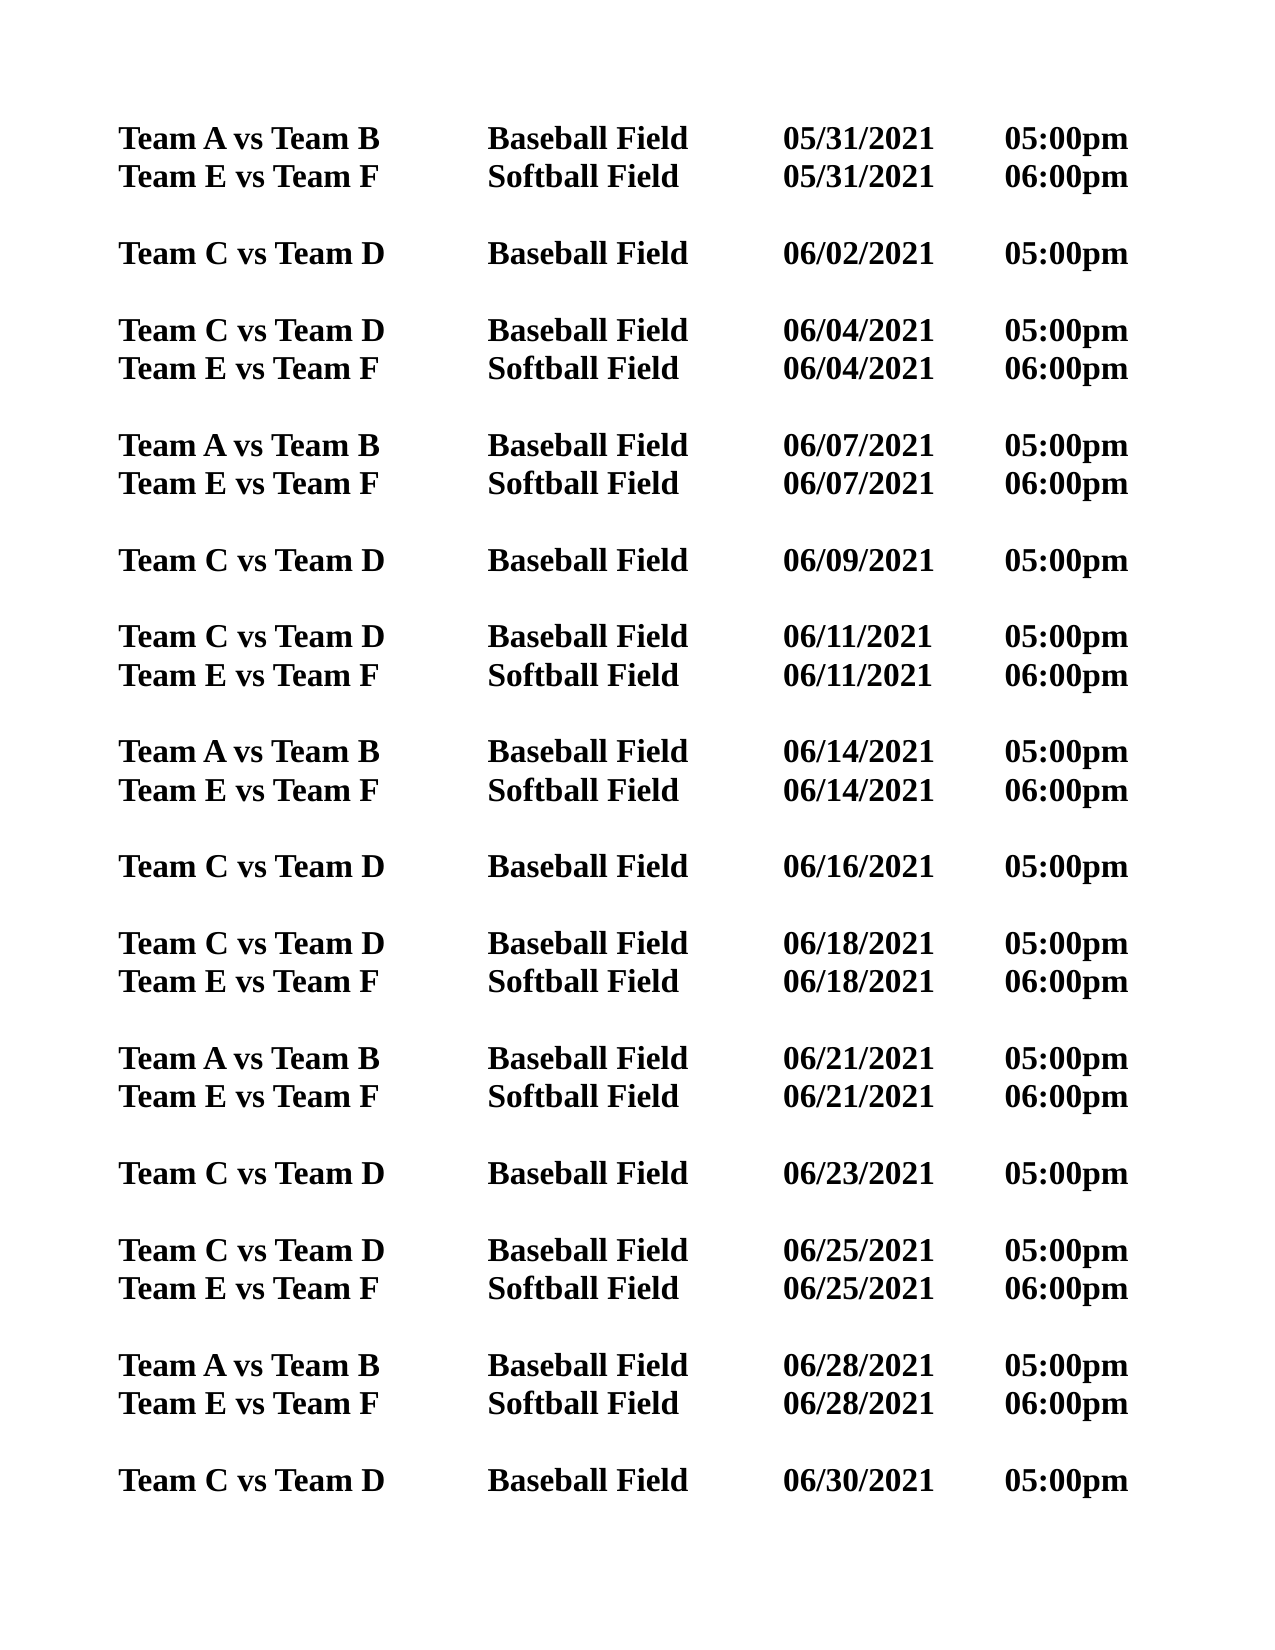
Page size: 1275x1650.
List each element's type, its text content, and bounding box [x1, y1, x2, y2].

text Team C vs Team D Baseball Field 06/25/2021 05:00pm [118, 1230, 1157, 1268]
text Team C vs Team D Baseball Field 06/18/2021 05:00pm [118, 923, 1157, 961]
text Team A vs Team B Baseball Field 06/28/2021 05:00pm [118, 1345, 1157, 1383]
text Team A vs Team B Baseball Field 05/31/2021 05:00pm [118, 118, 1157, 156]
text Team C vs Team D Baseball Field 06/04/2021 05:00pm [118, 310, 1157, 348]
text Team C vs Team D Baseball Field 06/23/2021 05:00pm [118, 1153, 1157, 1191]
text Team E vs Team F Softball Field 05/31/2021 06:00pm [118, 156, 1157, 195]
text Team C vs Team D Baseball Field 06/11/2021 05:00pm [118, 616, 1157, 655]
text Team A vs Team B Baseball Field 06/14/2021 05:00pm [118, 731, 1157, 770]
text Team E vs Team F Softball Field 06/28/2021 06:00pm [118, 1383, 1157, 1421]
text Team C vs Team D Baseball Field 06/02/2021 05:00pm [118, 233, 1157, 271]
text Team E vs Team F Softball Field 06/07/2021 06:00pm [118, 463, 1157, 501]
text Team A vs Team B Baseball Field 06/07/2021 05:00pm [118, 425, 1157, 463]
text Team C vs Team D Baseball Field 06/16/2021 05:00pm [118, 846, 1157, 885]
text Team E vs Team F Softball Field 06/21/2021 06:00pm [118, 1076, 1157, 1115]
text Team E vs Team F Softball Field 06/18/2021 06:00pm [118, 961, 1157, 1000]
text Team E vs Team F Softball Field 06/25/2021 06:00pm [118, 1268, 1157, 1306]
text Team E vs Team F Softball Field 06/11/2021 06:00pm [118, 655, 1157, 693]
text Team C vs Team D Baseball Field 06/09/2021 05:00pm [118, 540, 1157, 578]
text Team A vs Team B Baseball Field 06/21/2021 05:00pm [118, 1038, 1157, 1076]
text Team C vs Team D Baseball Field 06/30/2021 05:00pm [118, 1460, 1157, 1498]
text Team E vs Team F Softball Field 06/14/2021 06:00pm [118, 770, 1157, 808]
text Team E vs Team F Softball Field 06/04/2021 06:00pm [118, 348, 1157, 386]
